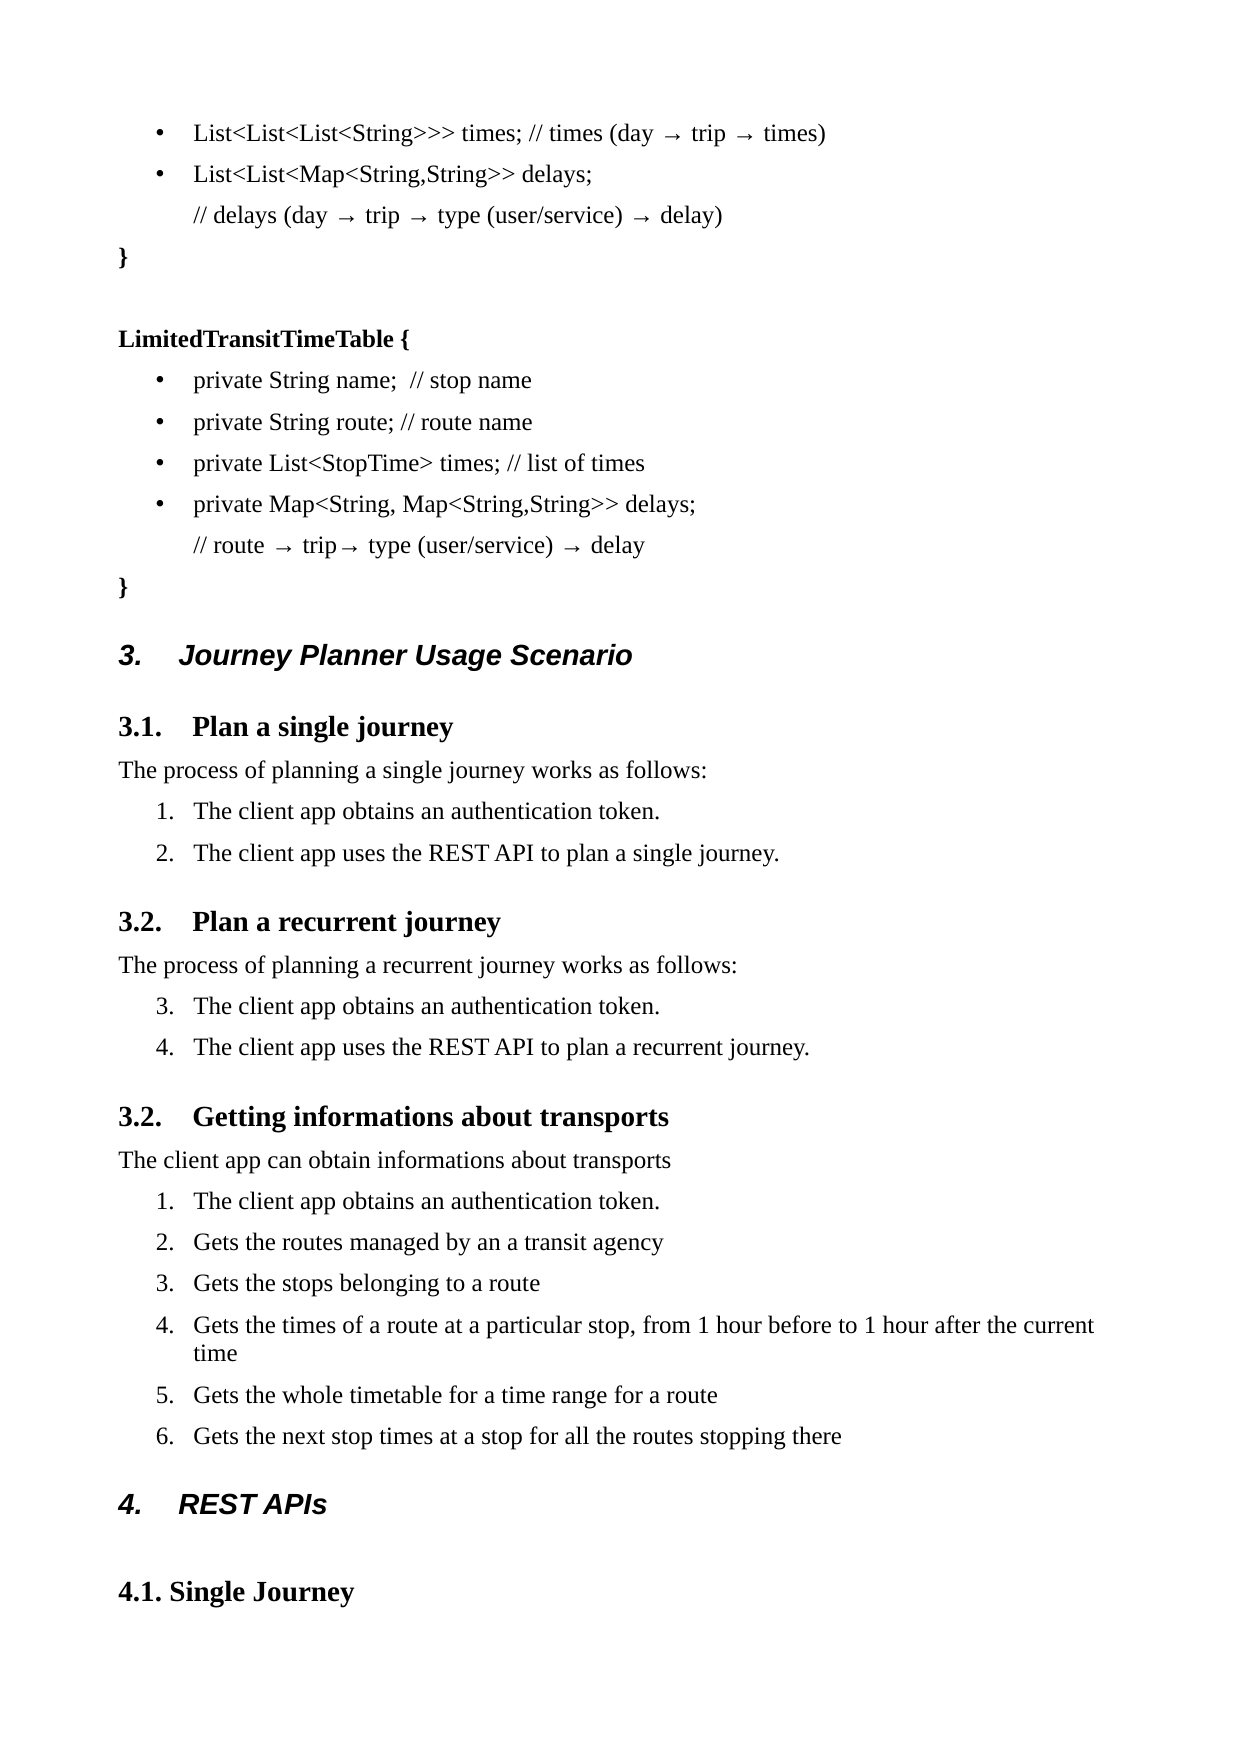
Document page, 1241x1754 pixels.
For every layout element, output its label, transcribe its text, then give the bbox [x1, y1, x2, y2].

subtitle 3. Journey Planner Usage Scenario [118, 638, 1122, 672]
list The client app uses the REST API to plan a recurrent journey. [156, 1032, 1122, 1061]
subtitle 4. REST APIs [118, 1487, 1122, 1521]
list // route → trip→ type (user/service) → delay [156, 531, 1122, 559]
list private String name; // stop name [156, 366, 1122, 394]
text 4.1. Single Journey [118, 1574, 1122, 1608]
list private Map<String, Map<String,String>> delays; [156, 489, 1122, 518]
text } [118, 242, 1122, 271]
list The client app obtains an authentication token. [156, 1186, 1122, 1215]
list Gets the next stop times at a stop for all the routes stopping there [156, 1421, 1122, 1450]
subtitle 3.1. Plan a single journey [118, 709, 1122, 743]
list Gets the stops belonging to a route [156, 1268, 1122, 1297]
list The client app uses the REST API to plan a single journey. [156, 838, 1122, 866]
subtitle 3.2. Getting informations about transports [118, 1099, 1122, 1132]
list List<List<List<String>>> times; // times (day → trip → times) [156, 118, 1122, 147]
list Gets the times of a route at a particular stop, from 1 hour before to 1 hour after the current time [156, 1310, 1122, 1367]
list Gets the whole timetable for a time range for a route [156, 1380, 1122, 1408]
list The client app obtains an authentication token. [156, 796, 1122, 825]
text The process of planning a single journey works as follows: [118, 755, 1122, 784]
list private String route; // route name [156, 407, 1122, 436]
text The client app can obtain informations about transports [118, 1145, 1122, 1173]
list // delays (day → trip → type (user/service) → delay) [156, 201, 1122, 229]
list Gets the routes managed by an a transit agency [156, 1227, 1122, 1256]
text LimitedTransitTimeTable { [118, 324, 1122, 353]
text } [118, 572, 1122, 601]
text The process of planning a recurrent journey works as follows: [118, 950, 1122, 979]
subtitle 3.2. Plan a recurrent journey [118, 904, 1122, 937]
list The client app obtains an authentication token. [156, 991, 1122, 1020]
list List<List<Map<String,String>> delays; [156, 159, 1122, 188]
list private List<StopTime> times; // list of times [156, 448, 1122, 477]
